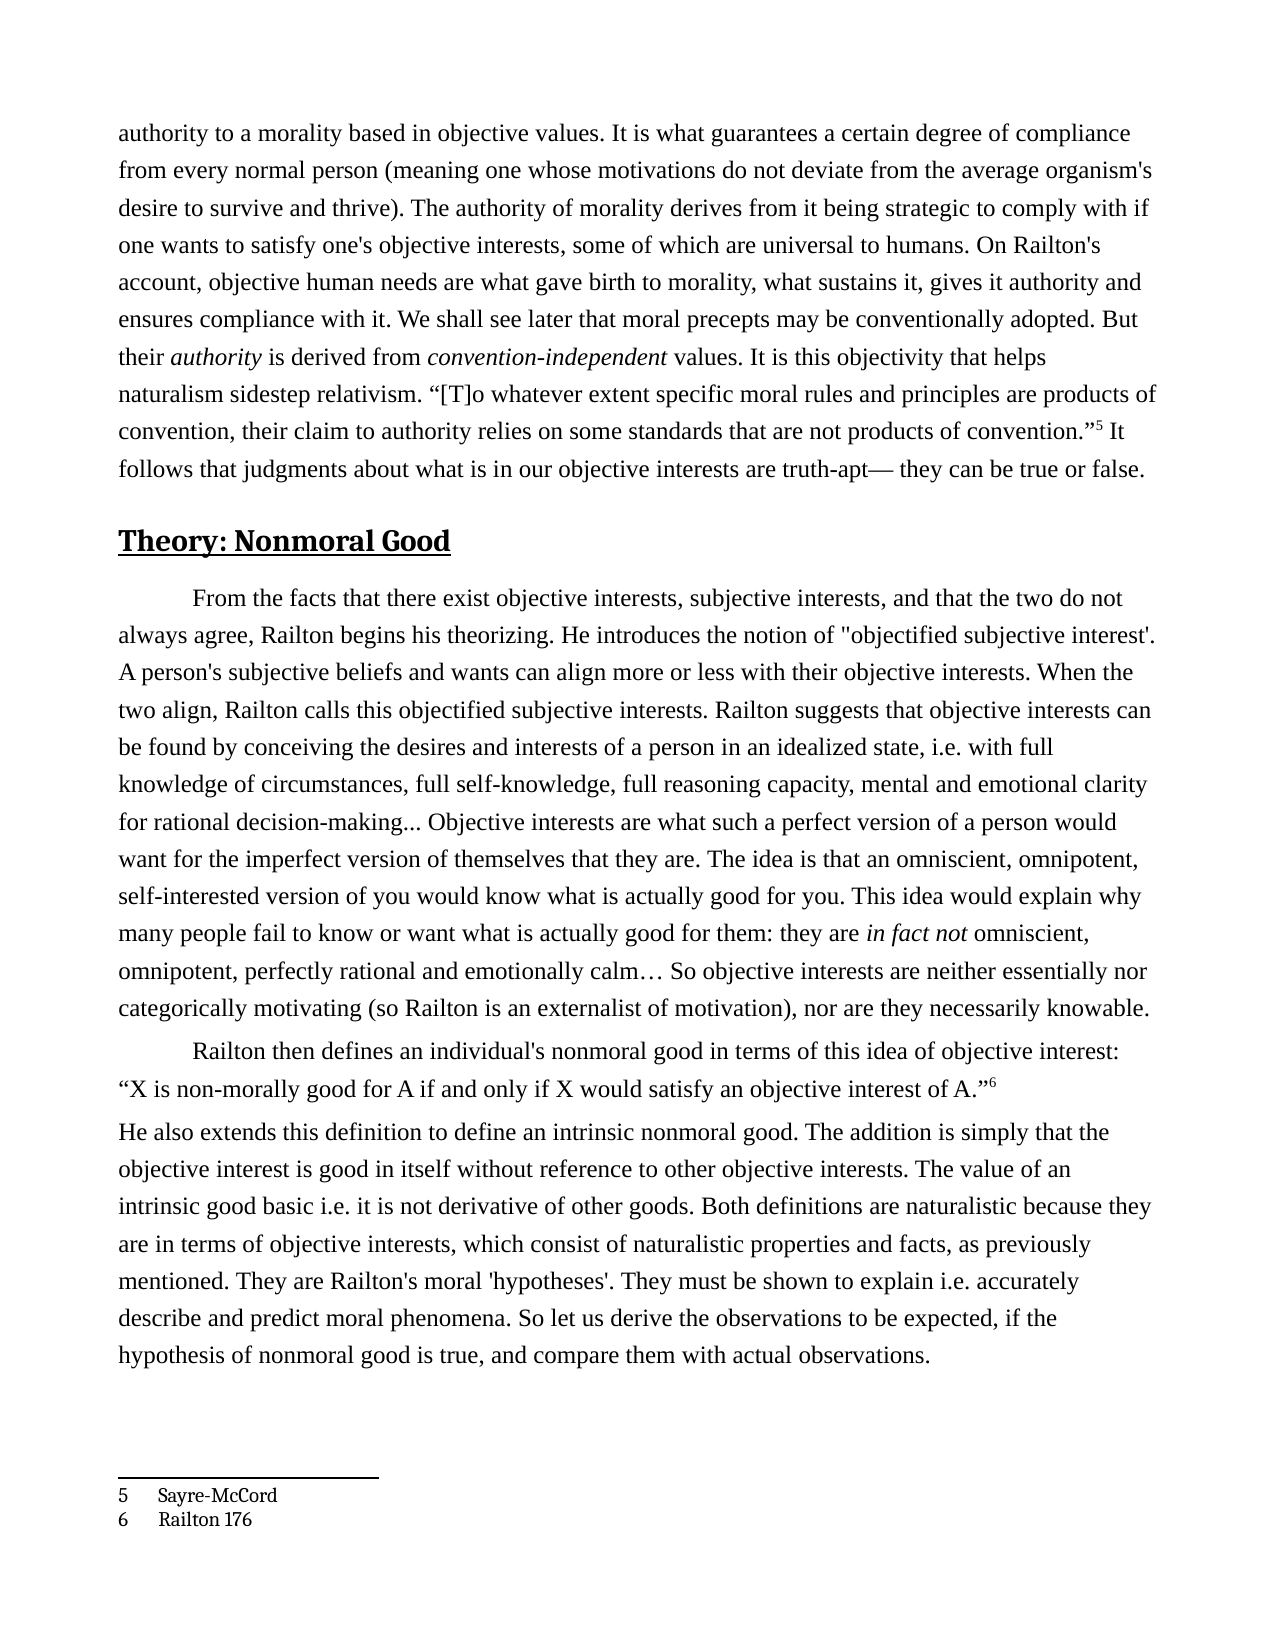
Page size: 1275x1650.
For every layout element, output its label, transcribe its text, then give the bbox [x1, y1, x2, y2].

text Railton 176 [118, 1508, 1157, 1532]
text He also extends this definition to define an intrinsic nonmoral good. The addition is simply that the objective interest is good in itself without reference to other objective interests. The value of an intrinsic good basic i.e. it is not derivative of other goods. Both definitions are naturalistic because they are in terms of objective interests, which consist of naturalistic properties and facts, as previously mentioned. They are Railton's moral 'hypotheses'. They must be shown to explain i.e. accurately describe and predict moral phenomena. So let us derive the observations to be expected, if the hypothesis of nonmoral good is true, and compare them with actual observations. [118, 1117, 1157, 1369]
text Sayre-McCord [118, 1484, 1157, 1508]
subtitle Theory: Nonmoral Good [118, 524, 1157, 560]
text Railton then defines an individual's nonmoral good in terms of this idea of objective interest: “X is non-morally good for A if and only if X would satisfy an objective interest of A.” [118, 1036, 1157, 1102]
text From the facts that there exist objective interests, subjective interests, and that the two do not always agree, Railton begins his theorizing. He introduces the notion of "objectified subjective interest'. A person's subjective beliefs and wants can align more or less with their objective interests. When the two align, Railton calls this objectified subjective interests. Railton suggests that objective interests can be found by conceiving the desires and interests of a person in an idealized state, i.e. with full knowledge of circumstances, full self-knowledge, full reasoning capacity, mental and emotional clarity for rational decision-making... Objective interests are what such a perfect version of a person would want for the imperfect version of themselves that they are. The idea is that an omniscient, omnipotent, self-interested version of you would know what is actually good for you. This idea would explain why many people fail to know or want what is actually good for them: they are in fact not omniscient, omnipotent, perfectly rational and emotionally calm… So objective interests are neither essentially nor categorically motivating (so Railton is an externalist of motivation), nor are they necessarily knowable. [118, 583, 1157, 1022]
text authority to a morality based in objective values. It is what guarantees a certain degree of compliance from every normal person (meaning one whose motivations do not deviate from the average organism's desire to survive and thrive). The authority of morality derives from it being strategic to comply with if one wants to satisfy one's objective interests, some of which are universal to humans. On Railton's account, objective human needs are what gave birth to morality, what sustains it, gives it authority and ensures compliance with it. We shall see later that moral precepts may be conventionally adopted. But their authority is derived from convention-independent values. It is this objectivity that helps naturalism sidestep relativism. “[T]o whatever extent specific moral rules and principles are products of convention, their claim to authority relies on some standards that are not products of convention.” It follows that judgments about what is in our objective interests are truth-apt— they can be true or false. [118, 118, 1157, 482]
